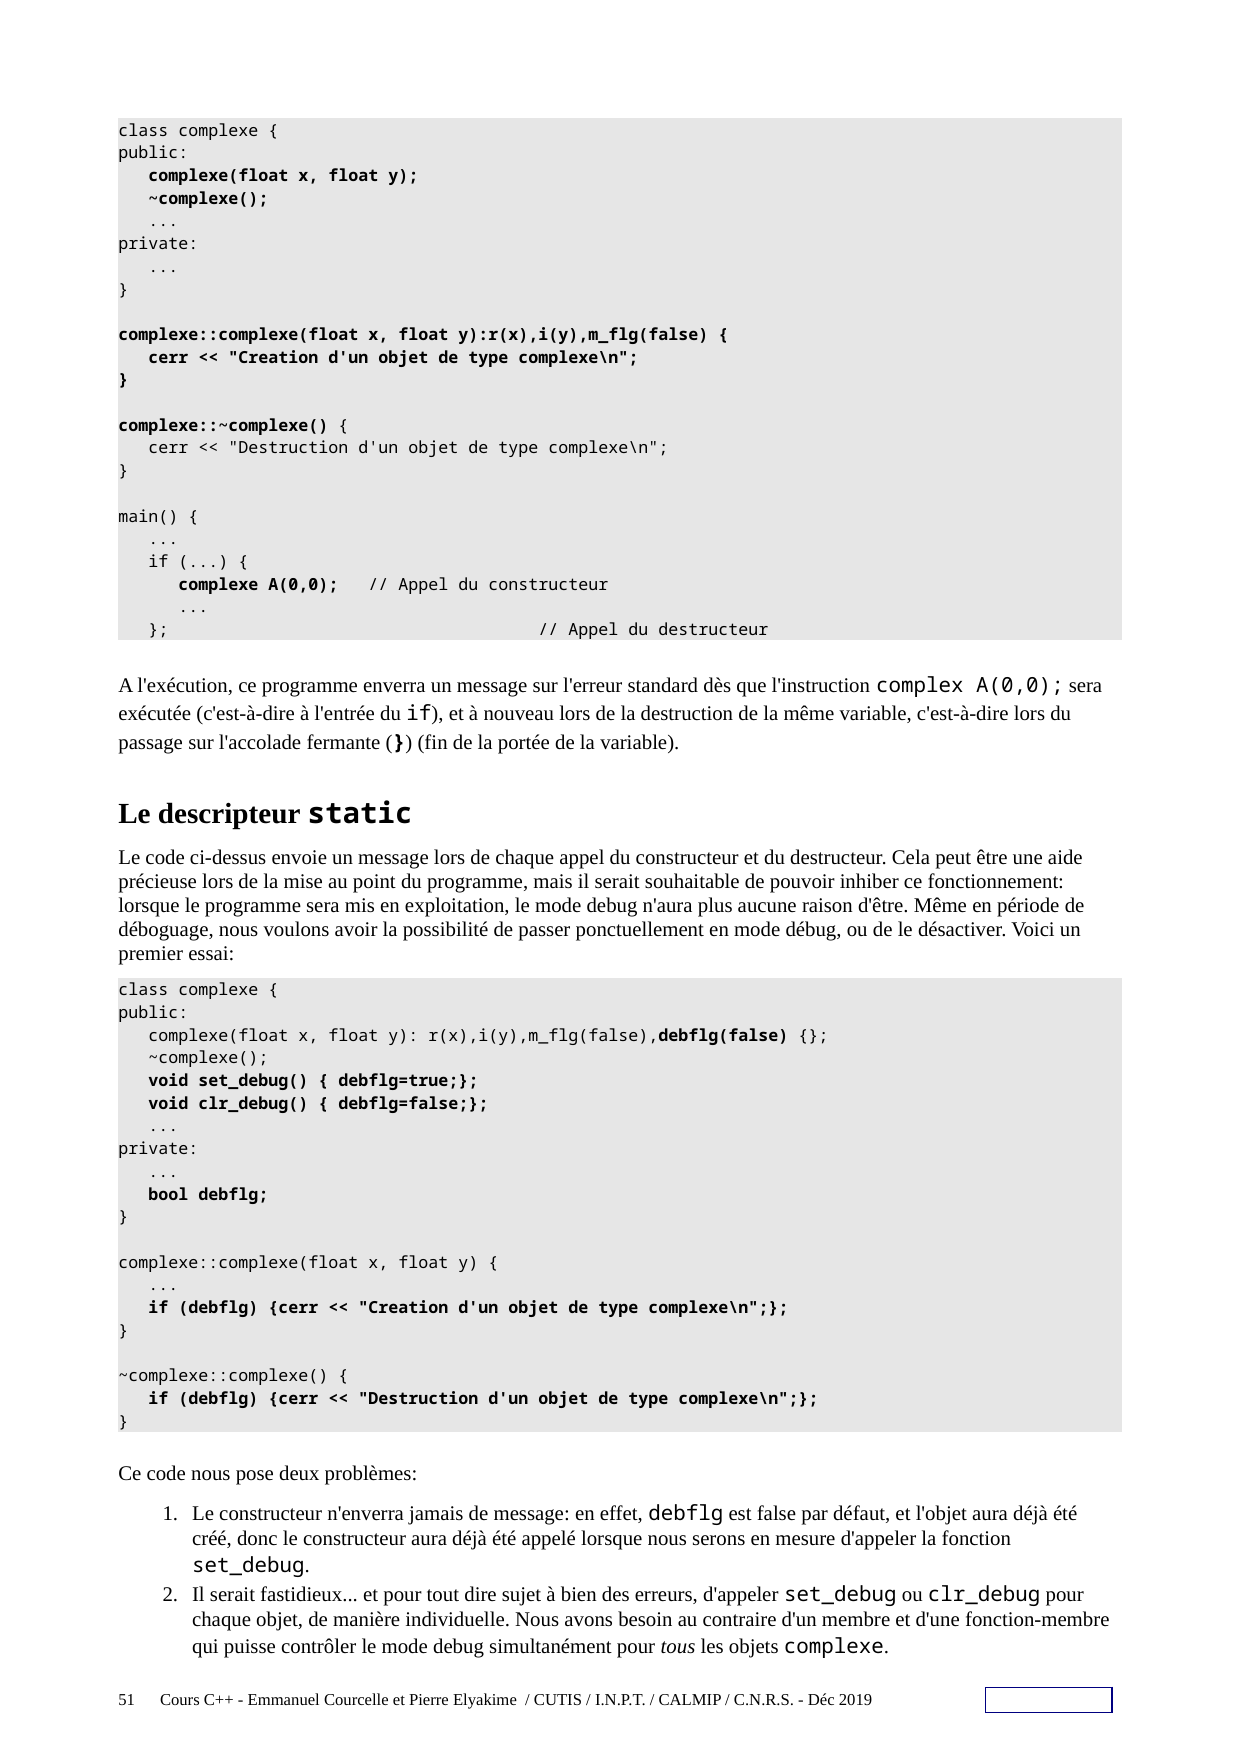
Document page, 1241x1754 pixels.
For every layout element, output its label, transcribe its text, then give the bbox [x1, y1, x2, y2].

text ~complexe(); [118, 1046, 1122, 1068]
text private: [118, 232, 1122, 254]
text } [118, 1409, 1122, 1432]
list Il serait fastidieux... et pour tout dire sujet à bien des erreurs, d'appeler set_debug ou clr_debug pour chaque objet, de manière individuelle. Nous avons besoin au contraire d'un membre et d'une fonction-membre qui puisse contrôler le mode debug simultanément pour tous les objets complexe. [162, 1579, 1122, 1660]
text cerr << "Destruction d'un objet de type complexe\n"; [118, 436, 1122, 459]
text public: [118, 1000, 1122, 1023]
text if (debflg) {cerr << "Creation d'un objet de type complexe\n";}; [118, 1296, 1122, 1318]
text void set_debug() { debflg=true;}; [118, 1068, 1122, 1091]
text class complexe { [118, 118, 1122, 141]
text complexe::~complexe() { [118, 413, 1122, 436]
text complexe A(0,0); // Appel du constructeur [118, 572, 1122, 595]
text ... [118, 209, 1122, 232]
text if (debflg) {cerr << "Destruction d'un objet de type complexe\n";}; [118, 1386, 1122, 1409]
text main() { [118, 504, 1122, 527]
text Ce code nous pose deux problèmes: [118, 1461, 1122, 1485]
text void clr_debug() { debflg=false;}; [118, 1091, 1122, 1114]
text }; // Appel du destructeur [118, 618, 1122, 640]
list Le constructeur n'enverra jamais de message: en effet, debflg est false par défaut, et l'objet aura déjà été créé, donc le constructeur aura déjà été appelé lorsque nous serons en mesure d'appeler la fonction set_debug. [162, 1498, 1122, 1579]
text ~complexe::complexe() { [118, 1364, 1122, 1386]
text ... [118, 595, 1122, 618]
text } [118, 368, 1122, 391]
text } [118, 277, 1122, 300]
text public: [118, 141, 1122, 163]
subtitle Le descripteur static [118, 793, 1122, 832]
text class complexe { [118, 978, 1122, 1000]
text ... [118, 1114, 1122, 1137]
text complexe(float x, float y); [118, 163, 1122, 186]
text ... [118, 1159, 1122, 1182]
text } [118, 459, 1122, 481]
text Le code ci-dessus envoie un message lors de chaque appel du constructeur et du destructeur. Cela peut être une aide précieuse lors de la mise au point du programme, mais il serait souhaitable de pouvoir inhiber ce fonctionnement: lorsque le programme sera mis en exploitation, le mode debug n'aura plus aucune raison d'être. Même en période de déboguage, nous voulons avoir la possibilité de passer ponctuellement en mode débug, ou de le désactiver. Voici un premier essai: [118, 845, 1122, 965]
text } [118, 1205, 1122, 1227]
text ~complexe(); [118, 186, 1122, 209]
text complexe(float x, float y): r(x),i(y),m_flg(false),debflg(false) {}; [118, 1023, 1122, 1046]
text ... [118, 1273, 1122, 1296]
text ... [118, 254, 1122, 277]
text } [118, 1318, 1122, 1341]
text bool debflg; [118, 1182, 1122, 1205]
text ... [118, 527, 1122, 549]
text A l'exécution, ce programme enverra un message sur l'erreur standard dès que l'instruction complex A(0,0); sera exécutée (c'est-à-dire à l'entrée du if), et à nouveau lors de la destruction de la même variable, c'est-à-dire lors du passage sur l'accolade fermante (}) (fin de la portée de la variable). [118, 670, 1122, 755]
text complexe::complexe(float x, float y) { [118, 1250, 1122, 1273]
text complexe::complexe(float x, float y):r(x),i(y),m_flg(false) { [118, 322, 1122, 345]
text private: [118, 1137, 1122, 1159]
text cerr << "Creation d'un objet de type complexe\n"; [118, 345, 1122, 368]
text if (...) { [118, 549, 1122, 572]
